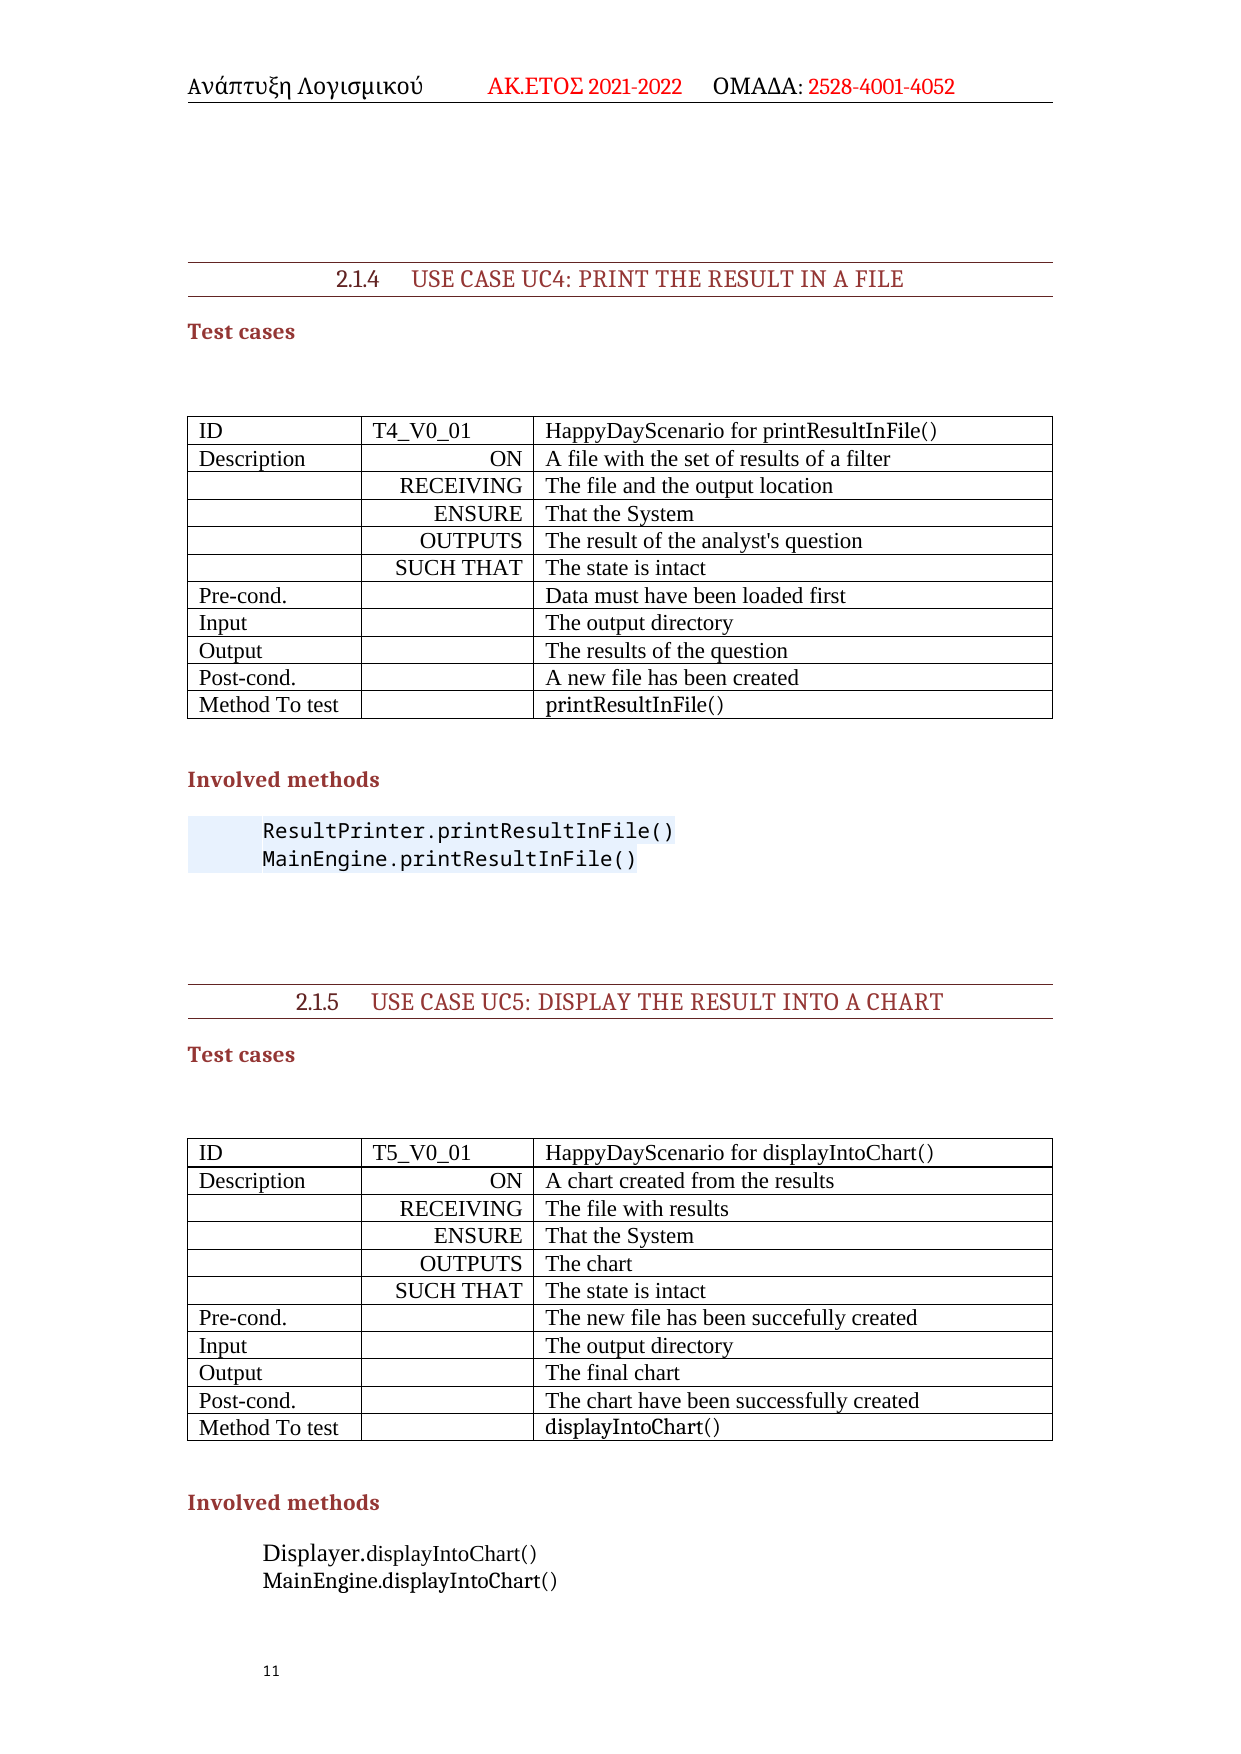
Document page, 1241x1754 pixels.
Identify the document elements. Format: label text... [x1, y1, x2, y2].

table_cell The results of the question [534, 637, 1052, 663]
table_cell [188, 500, 361, 526]
table_cell The file and the output location [534, 472, 1052, 499]
table_cell The chart have been successfully created [534, 1387, 1052, 1413]
table_header T5_V0_01 [362, 1139, 533, 1166]
table_cell [362, 664, 533, 690]
table_cell [362, 582, 533, 608]
table_cell Data must have been loaded first [534, 582, 1052, 608]
table_cell printResultInFile() [534, 691, 1052, 718]
table_cell Description [188, 445, 361, 471]
table_header HappyDayScenario for printResultInFile() [534, 417, 1052, 444]
table_header HappyDayScenario for displayIntoChart() [534, 1139, 1052, 1166]
table_cell [188, 527, 361, 553]
table_cell Method To test [188, 1414, 361, 1440]
table_cell ON [362, 445, 533, 471]
table_cell SUCH THAT [362, 1277, 533, 1303]
table_cell [362, 691, 533, 718]
table_cell The output directory [534, 609, 1052, 636]
table_cell Input [188, 609, 361, 636]
table_header ID [188, 1139, 361, 1166]
text Test cases [187, 1041, 1053, 1068]
table_cell Output [188, 637, 361, 663]
table_cell [188, 555, 361, 581]
text Involved methods [187, 767, 1053, 794]
table_cell [362, 1387, 533, 1413]
table_cell [362, 1305, 533, 1331]
table_cell [362, 609, 533, 636]
table_cell RECEIVING [362, 472, 533, 499]
table_cell [188, 1222, 361, 1249]
table_cell A chart created from the results [534, 1168, 1052, 1194]
table_cell displayIntoChart() [534, 1414, 1052, 1440]
table_cell [188, 1277, 361, 1303]
table_cell The new file has been succefully created [534, 1305, 1052, 1331]
table_cell ON [362, 1168, 533, 1194]
table_cell The output directory [534, 1332, 1052, 1358]
table_cell [362, 1332, 533, 1358]
table_cell Method To test [188, 691, 361, 718]
table_cell The chart [534, 1250, 1052, 1276]
text MainEngine.printResultInFile() [187, 844, 1053, 873]
table_cell Description [188, 1168, 361, 1194]
table_cell [362, 1359, 533, 1386]
table_cell Output [188, 1359, 361, 1386]
table_header ID [188, 417, 361, 444]
table_cell The state is intact [534, 555, 1052, 581]
table_cell Pre-cond. [188, 582, 361, 608]
table_cell Pre-cond. [188, 1305, 361, 1331]
table_cell A file with the set of results of a filter [534, 445, 1052, 471]
table_cell ENSURE [362, 1222, 533, 1249]
table_cell [188, 472, 361, 499]
table_cell [362, 637, 533, 663]
text Displayer.displayIntoChart() [187, 1538, 1053, 1567]
table_cell SUCH THAT [362, 555, 533, 581]
text Involved methods [187, 1490, 1053, 1516]
table_cell That the System [534, 500, 1052, 526]
subtitle Use case UC4: Print the result In a file [187, 263, 1053, 297]
table_cell Input [188, 1332, 361, 1358]
table_cell The result of the analyst's question [534, 527, 1052, 553]
table_cell Post-cond. [188, 664, 361, 690]
table_cell [188, 1195, 361, 1221]
subtitle Use case UC5: DISPLAY THE RESULT INTO A CHART [187, 985, 1053, 1019]
table_cell The file with results [534, 1195, 1052, 1221]
table_cell ENSURE [362, 500, 533, 526]
table_cell Post-cond. [188, 1387, 361, 1413]
table_header T4_V0_01 [362, 417, 533, 444]
table_cell [188, 1250, 361, 1276]
table_cell The final chart [534, 1359, 1052, 1386]
table_cell [362, 1414, 533, 1440]
table_cell OUTPUTS [362, 1250, 533, 1276]
table_cell That the System [534, 1222, 1052, 1249]
table_cell RECEIVING [362, 1195, 533, 1221]
text Test cases [187, 319, 1053, 345]
table_cell The state is intact [534, 1277, 1052, 1303]
text ResultPrinter.printResultInFile() [187, 816, 1053, 844]
table_cell A new file has been created [534, 664, 1052, 690]
text MainEngine.displayIntoChart() [187, 1567, 1053, 1594]
table_cell OUTPUTS [362, 527, 533, 553]
